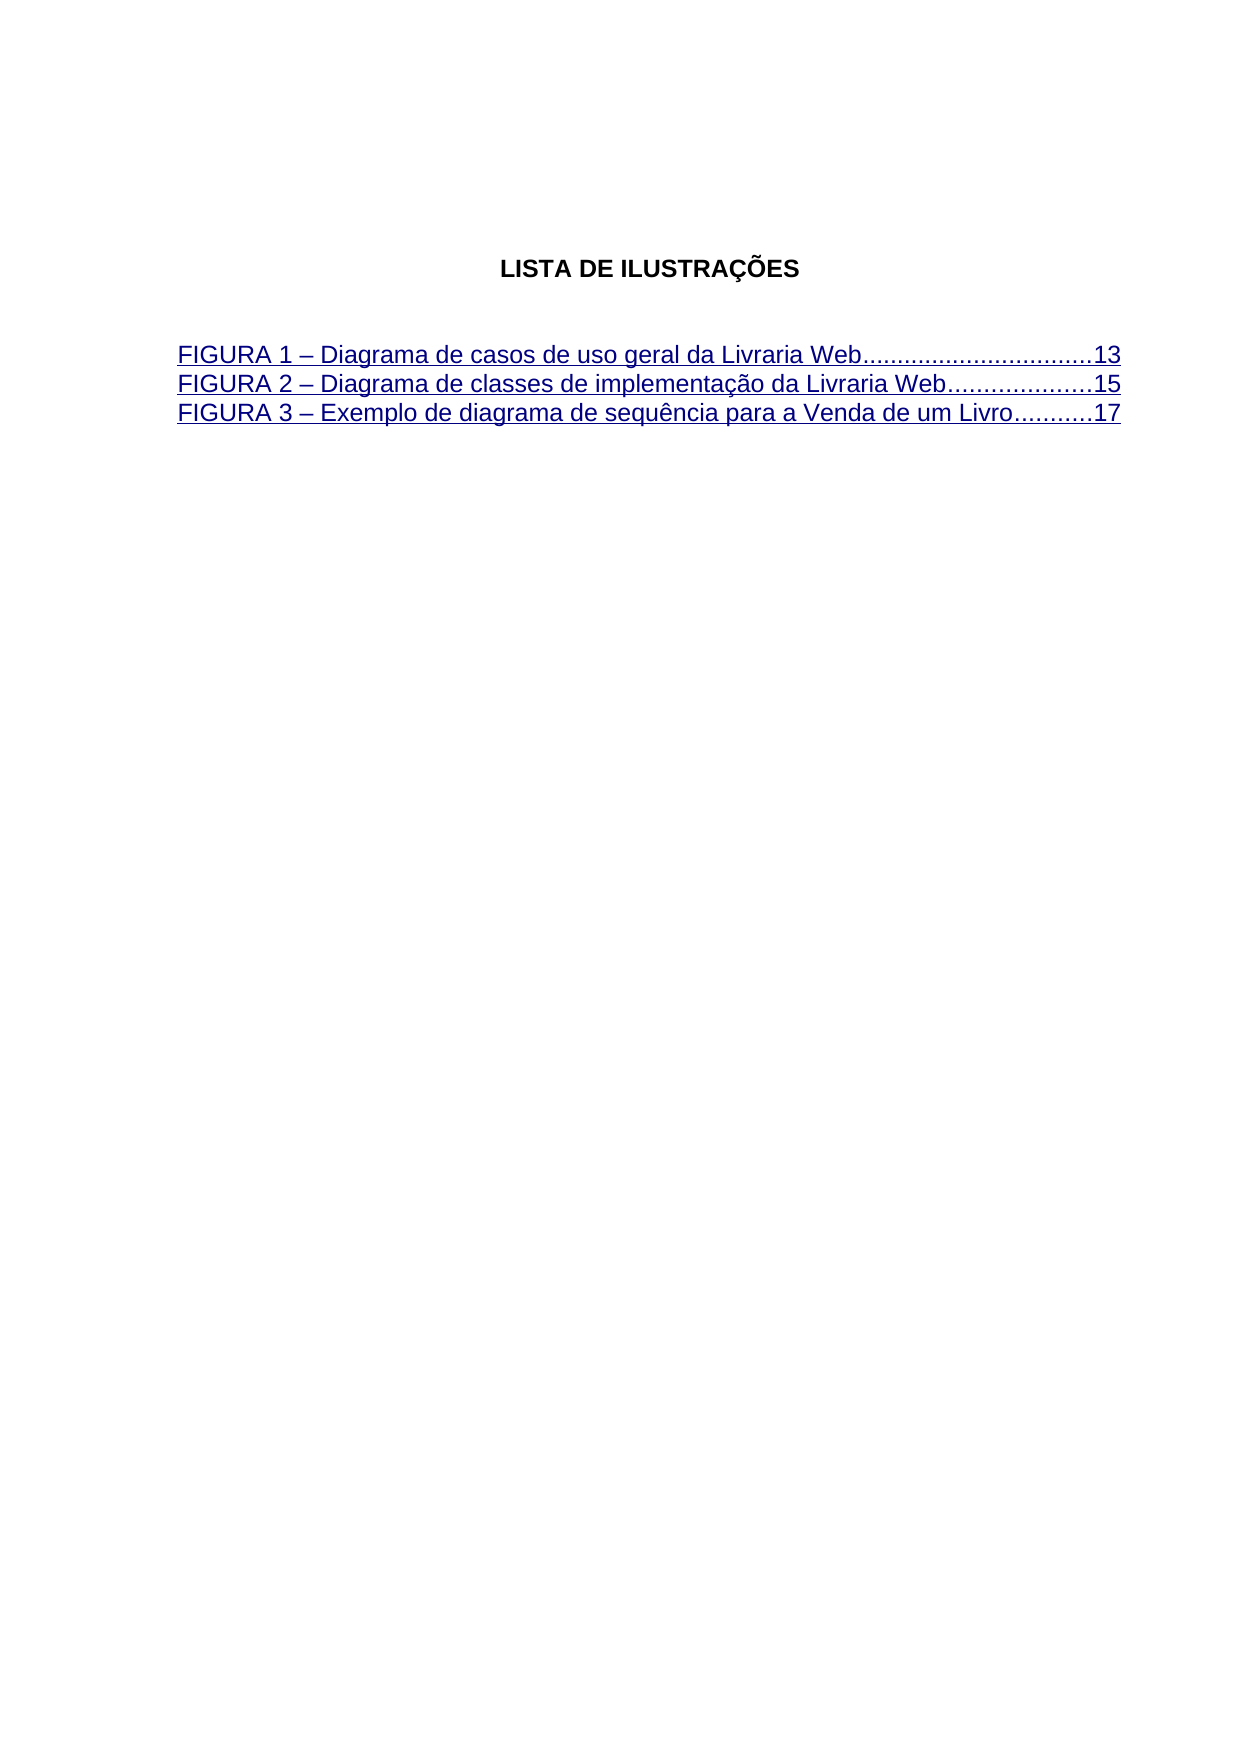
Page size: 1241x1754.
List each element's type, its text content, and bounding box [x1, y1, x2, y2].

text Figura 2 – Diagrama de classes de implementação da Livraria Web 15 [177, 369, 1122, 397]
text Figura 1 – Diagrama de casos de uso geral da Livraria Web 13 [177, 340, 1122, 369]
text LISTA DE ILUSTRAÇÕES [177, 254, 1122, 282]
text Figura 3 – Exemplo de diagrama de sequência para a Venda de um Livro 17 [177, 397, 1122, 426]
